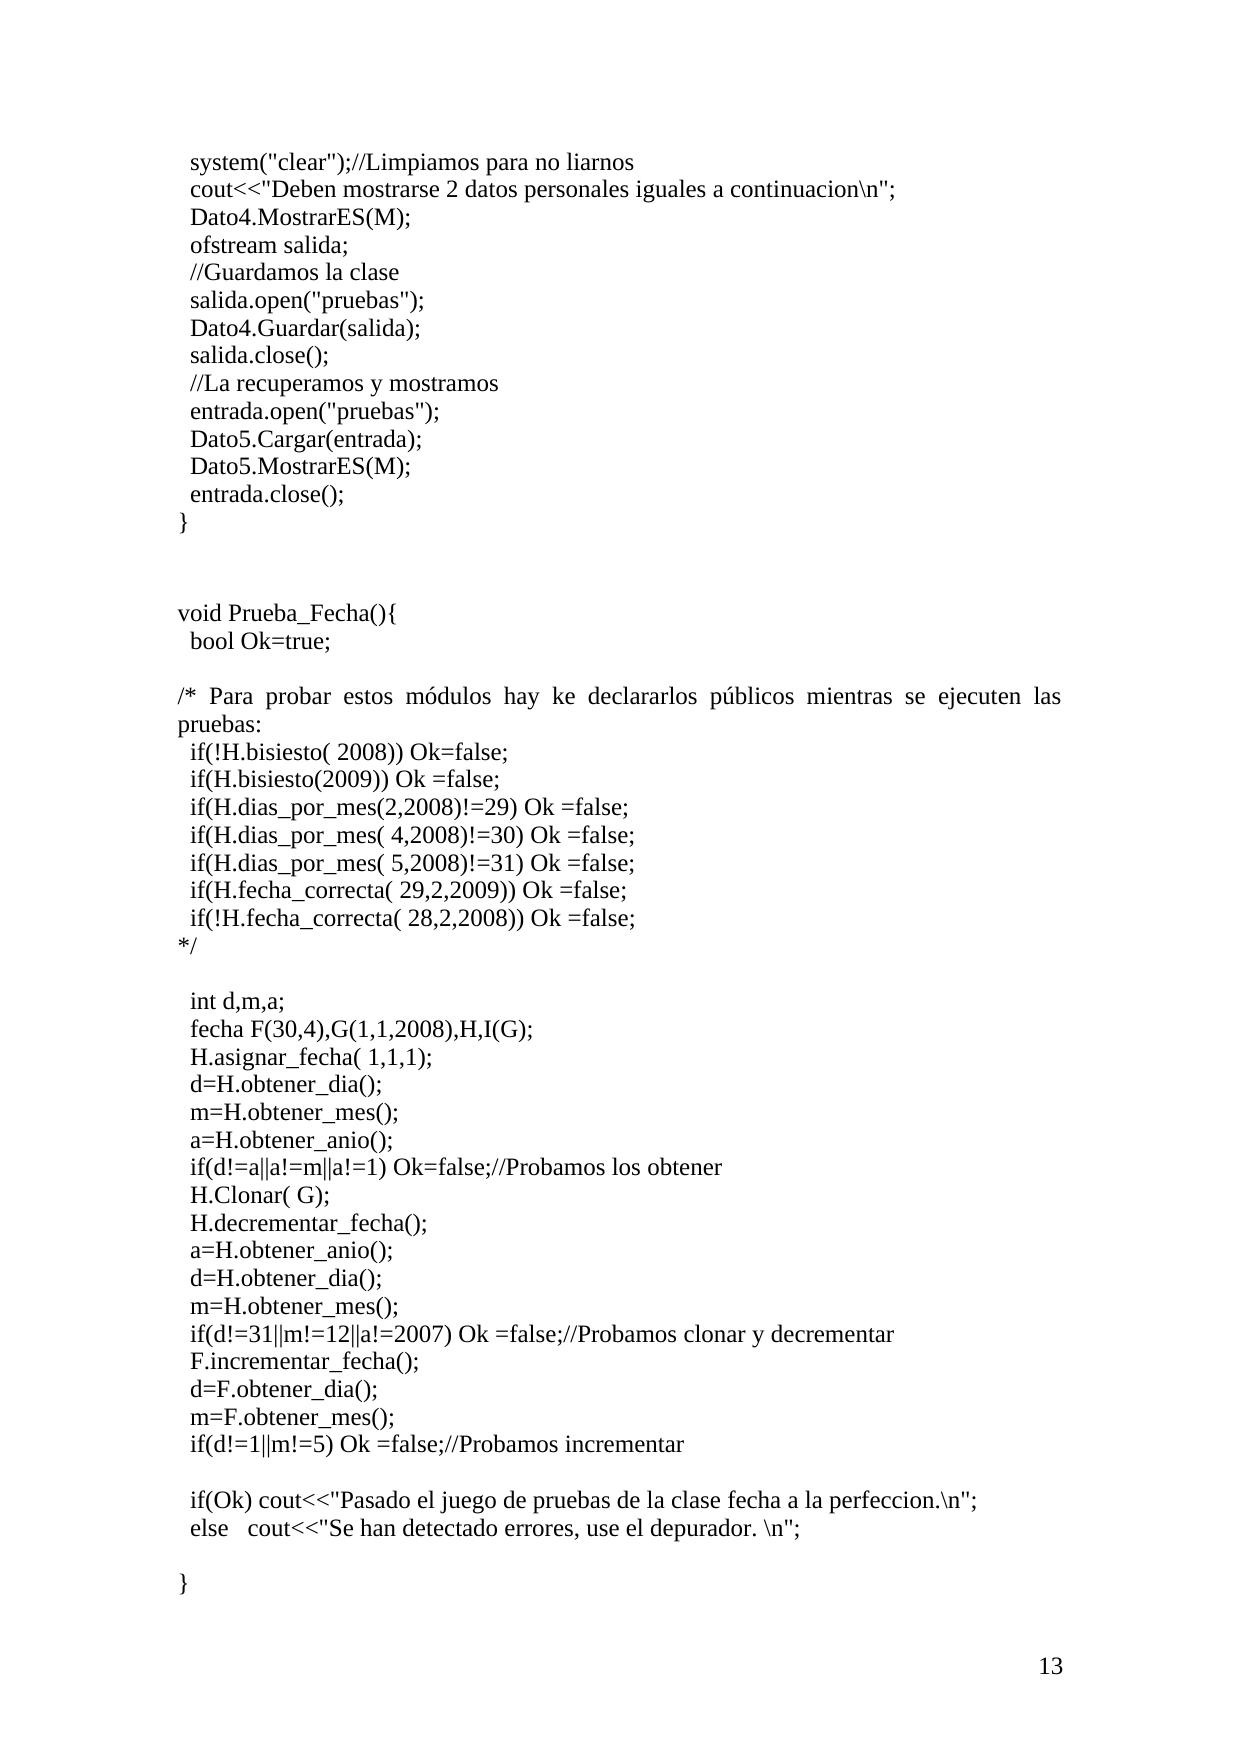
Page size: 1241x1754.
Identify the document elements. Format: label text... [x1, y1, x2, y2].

text H.decrementar_fecha(); [177, 1209, 1063, 1237]
text ofstream salida; [177, 231, 1063, 258]
text if(d!=1||m!=5) Ok =false;//Probamos incrementar [177, 1431, 1063, 1458]
text H.Clonar( G); [177, 1181, 1063, 1209]
text if(H.dias_por_mes( 4,2008)!=30) Ok =false; [177, 821, 1063, 849]
text Dato5.Cargar(entrada); [177, 425, 1063, 452]
text */ [177, 932, 1063, 959]
text //La recuperamos y mostramos [177, 369, 1063, 397]
text } [177, 1569, 1063, 1597]
text cout<<"Deben mostrarse 2 datos personales iguales a continuacion\n"; [177, 175, 1063, 203]
text if(d!=31||m!=12||a!=2007) Ok =false;//Probamos clonar y decrementar [177, 1320, 1063, 1347]
text m=H.obtener_mes(); [177, 1098, 1063, 1126]
text if(d!=a||a!=m||a!=1) Ok=false;//Probamos los obtener [177, 1153, 1063, 1181]
text entrada.close(); [177, 480, 1063, 508]
text fecha F(30,4),G(1,1,2008),H,I(G); [177, 1015, 1063, 1043]
text H.asignar_fecha( 1,1,1); [177, 1043, 1063, 1070]
text salida.close(); [177, 342, 1063, 369]
text a=H.obtener_anio(); [177, 1126, 1063, 1153]
text system("clear");//Limpiamos para no liarnos [177, 148, 1063, 175]
text if(H.dias_por_mes( 5,2008)!=31) Ok =false; [177, 849, 1063, 876]
text d=H.obtener_dia(); [177, 1070, 1063, 1098]
text bool Ok=true; [177, 627, 1063, 655]
text if(!H.fecha_correcta( 28,2,2008)) Ok =false; [177, 904, 1063, 932]
text void Prueba_Fecha(){ [177, 599, 1063, 627]
text } [177, 508, 1063, 536]
text Dato5.MostrarES(M); [177, 452, 1063, 480]
text F.incrementar_fecha(); [177, 1347, 1063, 1375]
text d=F.obtener_dia(); [177, 1375, 1063, 1403]
text salida.open("pruebas"); [177, 286, 1063, 314]
text a=H.obtener_anio(); [177, 1237, 1063, 1264]
text int d,m,a; [177, 987, 1063, 1015]
text d=H.obtener_dia(); [177, 1264, 1063, 1292]
text if(Ok) cout<<"Pasado el juego de pruebas de la clase fecha a la perfeccion.\n"; [177, 1486, 1063, 1514]
text if(H.dias_por_mes(2,2008)!=29) Ok =false; [177, 793, 1063, 821]
text entrada.open("pruebas"); [177, 397, 1063, 425]
text else cout<<"Se han detectado errores, use el depurador. \n"; [177, 1514, 1063, 1541]
text m=F.obtener_mes(); [177, 1403, 1063, 1431]
text if(H.bisiesto(2009)) Ok =false; [177, 766, 1063, 793]
text //Guardamos la clase [177, 258, 1063, 286]
text m=H.obtener_mes(); [177, 1292, 1063, 1320]
text Dato4.Guardar(salida); [177, 314, 1063, 342]
text Dato4.MostrarES(M); [177, 203, 1063, 231]
text /* Para probar estos módulos hay ke declararlos públicos mientras se ejecuten las pruebas: [177, 682, 1063, 738]
text if(!H.bisiesto( 2008)) Ok=false; [177, 738, 1063, 766]
text if(H.fecha_correcta( 29,2,2009)) Ok =false; [177, 876, 1063, 904]
